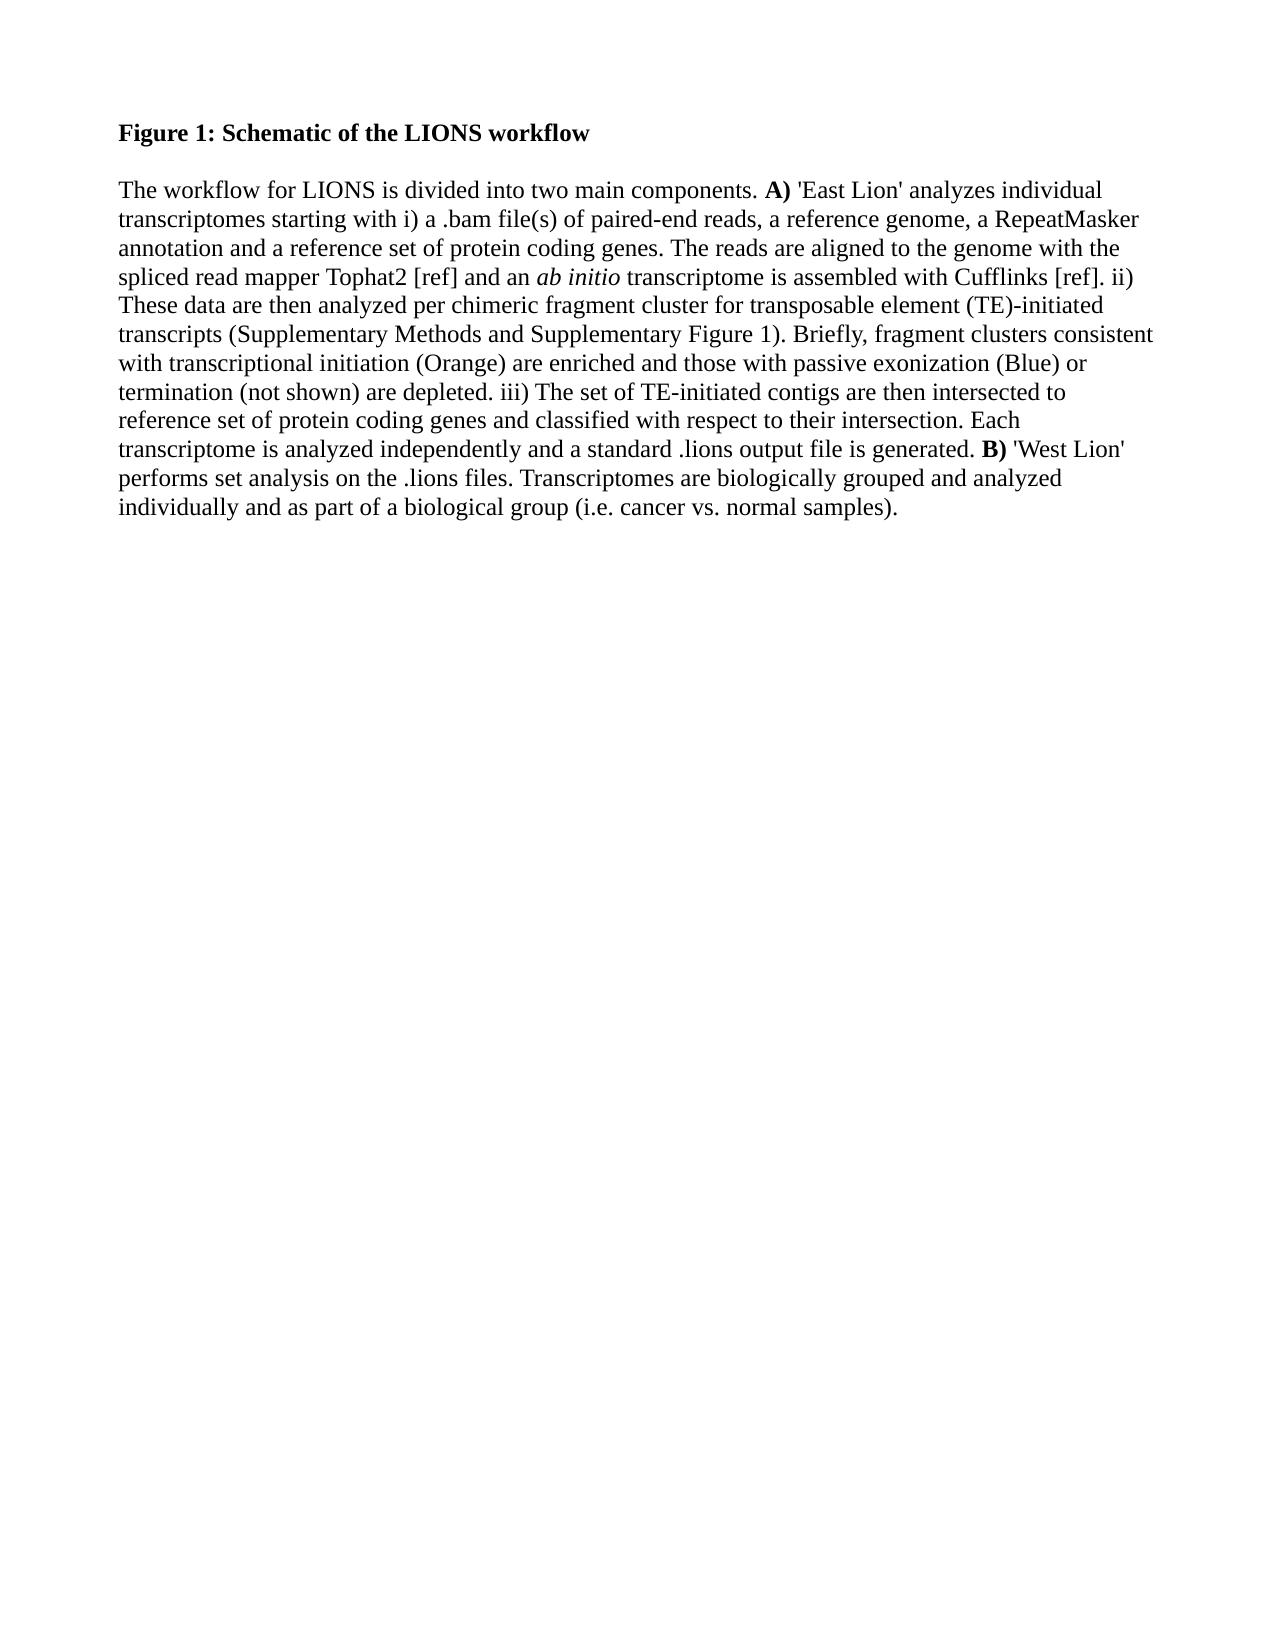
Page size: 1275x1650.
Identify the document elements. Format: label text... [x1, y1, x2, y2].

text Figure 1: Schematic of the LIONS workflow [118, 118, 1157, 147]
text The workflow for LIONS is divided into two main components. A) 'East Lion' analyzes individual transcriptomes starting with i) a .bam file(s) of paired-end reads, a reference genome, a RepeatMasker annotation and a reference set of protein coding genes. The reads are aligned to the genome with the spliced read mapper Tophat2 [ref] and an ab initio transcriptome is assembled with Cufflinks [ref]. ii) These data are then analyzed per chimeric fragment cluster for transposable element (TE)-initiated transcripts (Supplementary Methods and Supplementary Figure 1). Briefly, fragment clusters consistent with transcriptional initiation (Orange) are enriched and those with passive exonization (Blue) or termination (not shown) are depleted. iii) The set of TE-initiated contigs are then intersected to reference set of protein coding genes and classified with respect to their intersection. Each transcriptome is analyzed independently and a standard .lions output file is generated. B) 'West Lion' performs set analysis on the .lions files. Transcriptomes are biologically grouped and analyzed individually and as part of a biological group (i.e. cancer vs. normal samples). [118, 176, 1157, 521]
